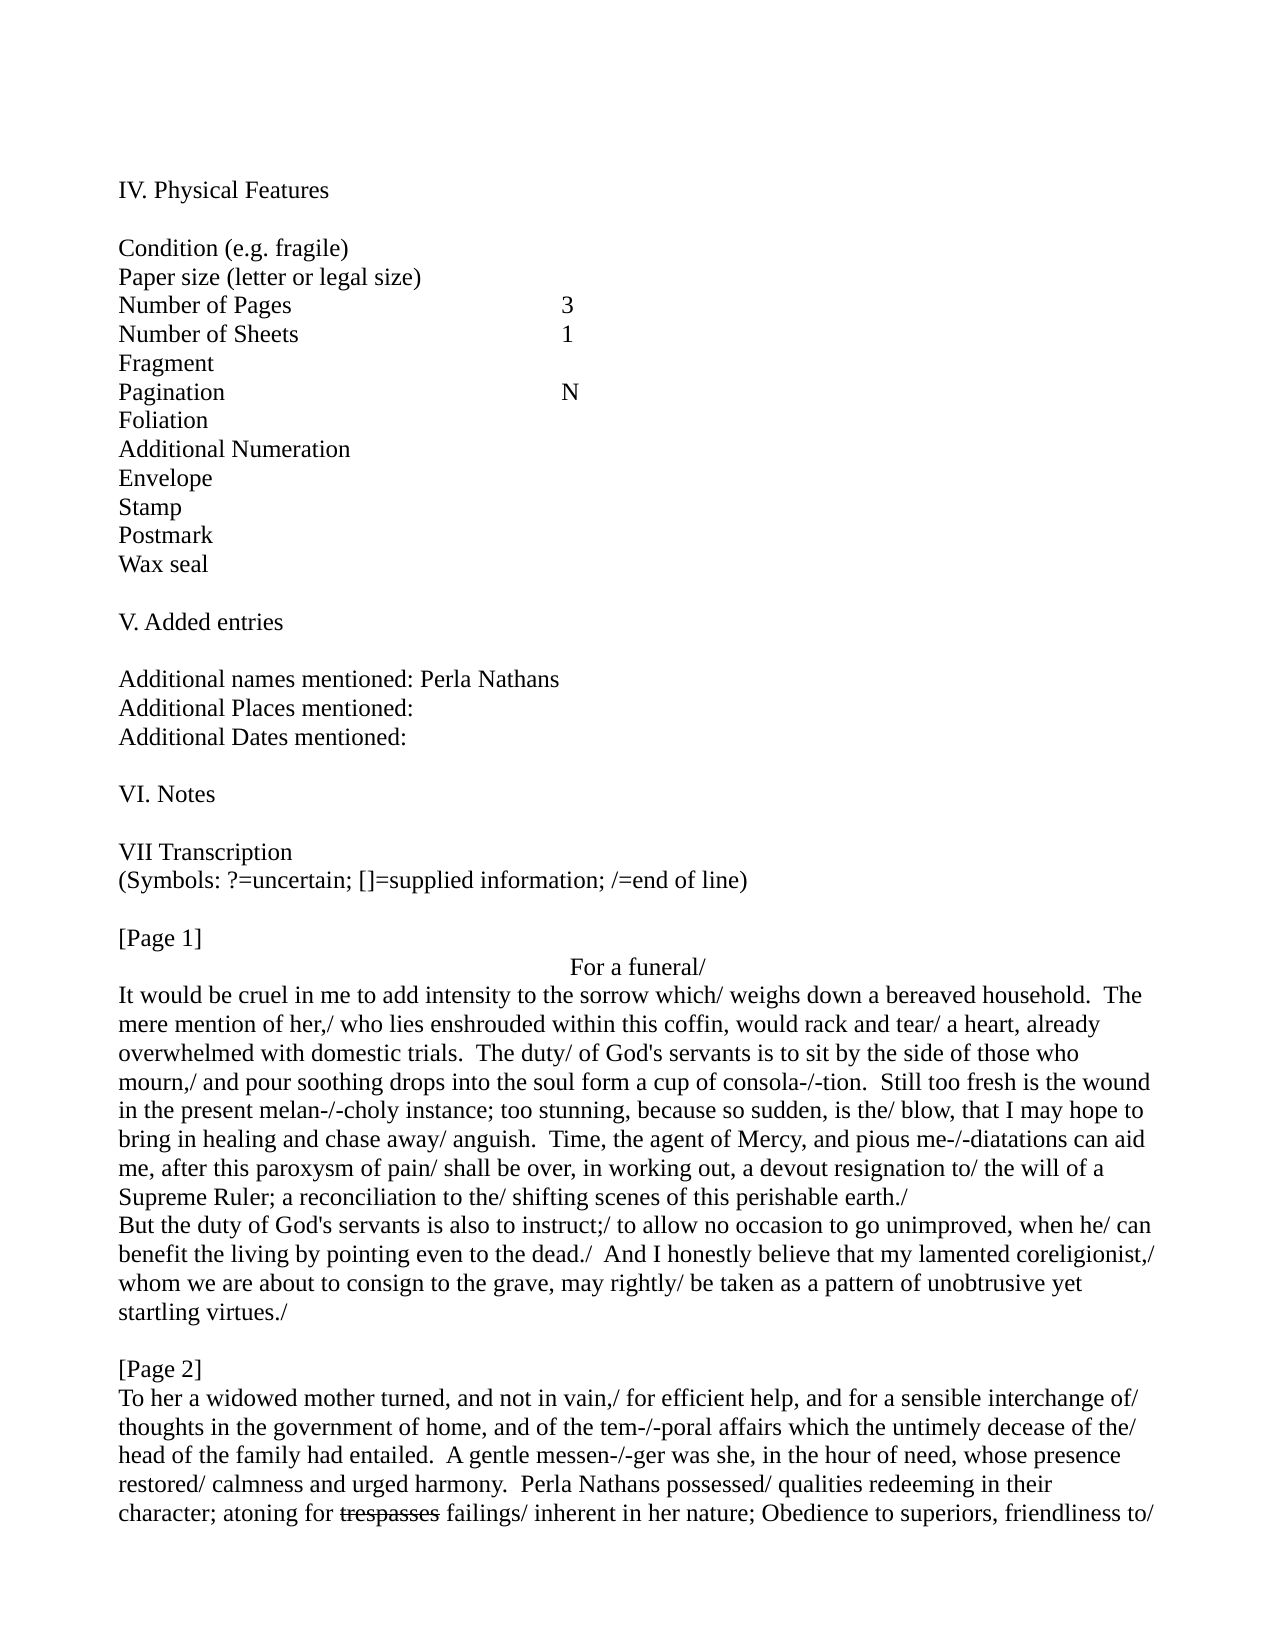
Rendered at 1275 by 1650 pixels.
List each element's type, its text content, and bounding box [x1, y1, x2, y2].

text Condition (e.g. fragile) [118, 233, 1157, 262]
text Additional Places mentioned: [118, 693, 1157, 722]
text Number of Sheets 1 [118, 319, 1157, 348]
text Stamp [118, 492, 1157, 521]
text V. Added entries [118, 607, 1157, 636]
text Paper size (letter or legal size) [118, 262, 1157, 291]
text Additional Dates mentioned: [118, 722, 1157, 751]
text It would be cruel in me to add intensity to the sorrow which/ weighs down a bereaved household. The mere mention of her,/ who lies enshrouded within this coffin, would rack and tear/ a heart, already overwhelmed with domestic trials. The duty/ of God's servants is to sit by the side of those who mourn,/ and pour soothing drops into the soul form a cup of consola-/-tion. Still too fresh is the wound in the present melan-/-choly instance; too stunning, because so sudden, is the/ blow, that I may hope to bring in healing and chase away/ anguish. Time, the agent of Mercy, and pious me-/-diatations can aid me, after this paroxysm of pain/ shall be over, in working out, a devout resignation to/ the will of a Supreme Ruler; a reconciliation to the/ shifting scenes of this perishable earth./ [118, 981, 1157, 1211]
text IV. Physical Features [118, 176, 1157, 204]
text [Page 2] [118, 1354, 1157, 1383]
text (Symbols: ?=uncertain; []=supplied information; /=end of line) [118, 866, 1157, 894]
text Postma rk [118, 521, 1157, 549]
text VI. Notes [118, 779, 1157, 808]
text Wax seal [118, 549, 1157, 578]
text Fragment [118, 348, 1157, 377]
text Foliation [118, 406, 1157, 434]
text For a funeral/ [118, 952, 1157, 981]
text But the duty of God's servants is also to instruct;/ to allow no occasion to go unimproved, when he/ can benefit the living by pointing even to the dead./ And I honestly believe that my lamented coreligionist,/ whom we are about to consign to the grave, may rightly/ be taken as a pattern of unobtrusive yet startling virtues./ [118, 1211, 1157, 1326]
text VII Transcription [118, 837, 1157, 866]
text Envelope [118, 463, 1157, 492]
text Number of Pages 3 [118, 291, 1157, 319]
text Additional Numeration [118, 434, 1157, 463]
text [Page 1] [118, 923, 1157, 952]
text Additional names mentioned: Perla Nathans [118, 664, 1157, 693]
text Pagination N [118, 377, 1157, 406]
text To her a widowed mother turned, and not in vain,/ for efficient help, and for a sensible interchange of/ thoughts in the government of home, and of the tem-/-poral affairs which the untimely decease of the/ head of the family had entailed. A gentle messen-/-ger was she, in the hour of need, whose presence restored/ calmness and urged harmony. Perla Nathans possessed/ qualities redeeming in their character; atoning for trespasses failings/ inherent in her nature; Obedience to superiors, friendliness to/ [118, 1383, 1157, 1527]
